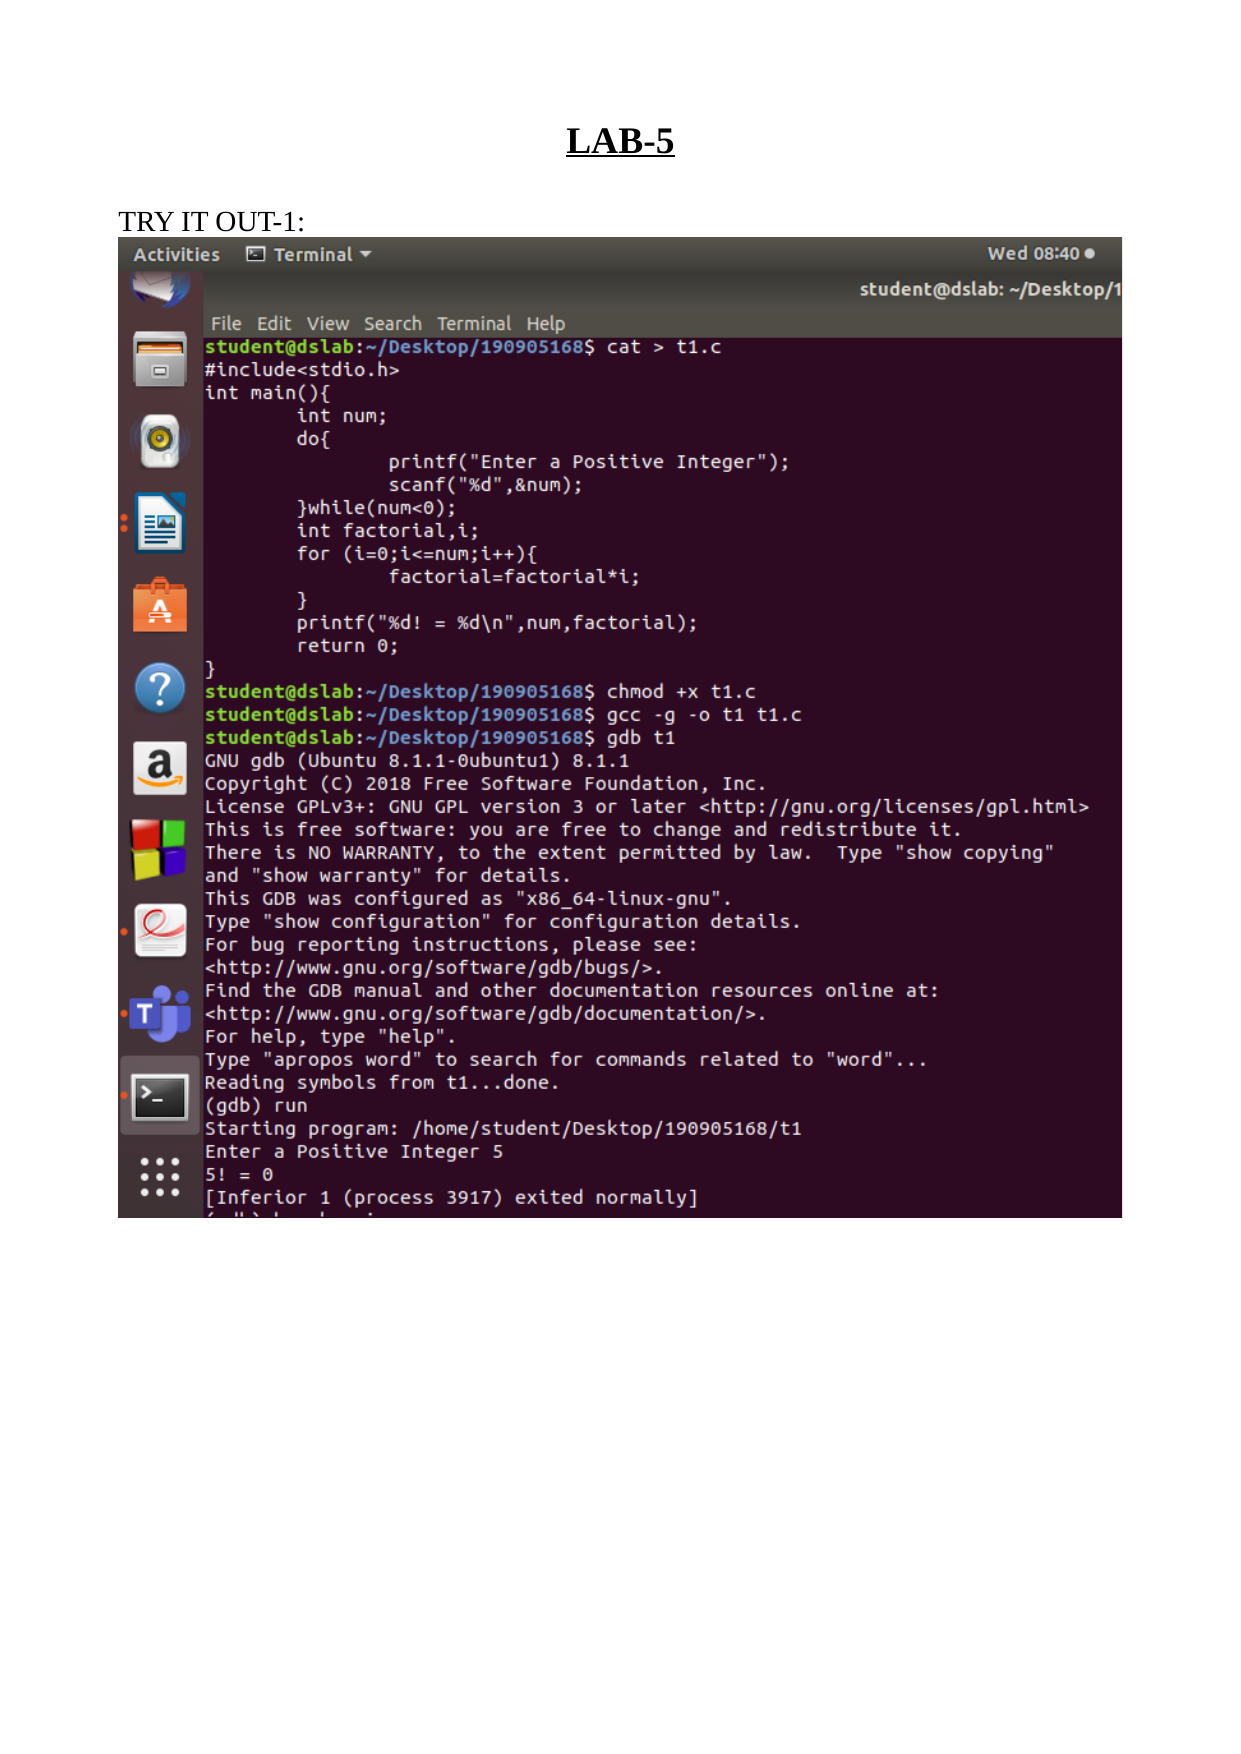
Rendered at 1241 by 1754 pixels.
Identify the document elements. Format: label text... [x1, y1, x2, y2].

text TRY IT OUT-1: [118, 204, 1122, 237]
text LAB-5 [118, 118, 1122, 161]
picture [118, 237, 1123, 1218]
